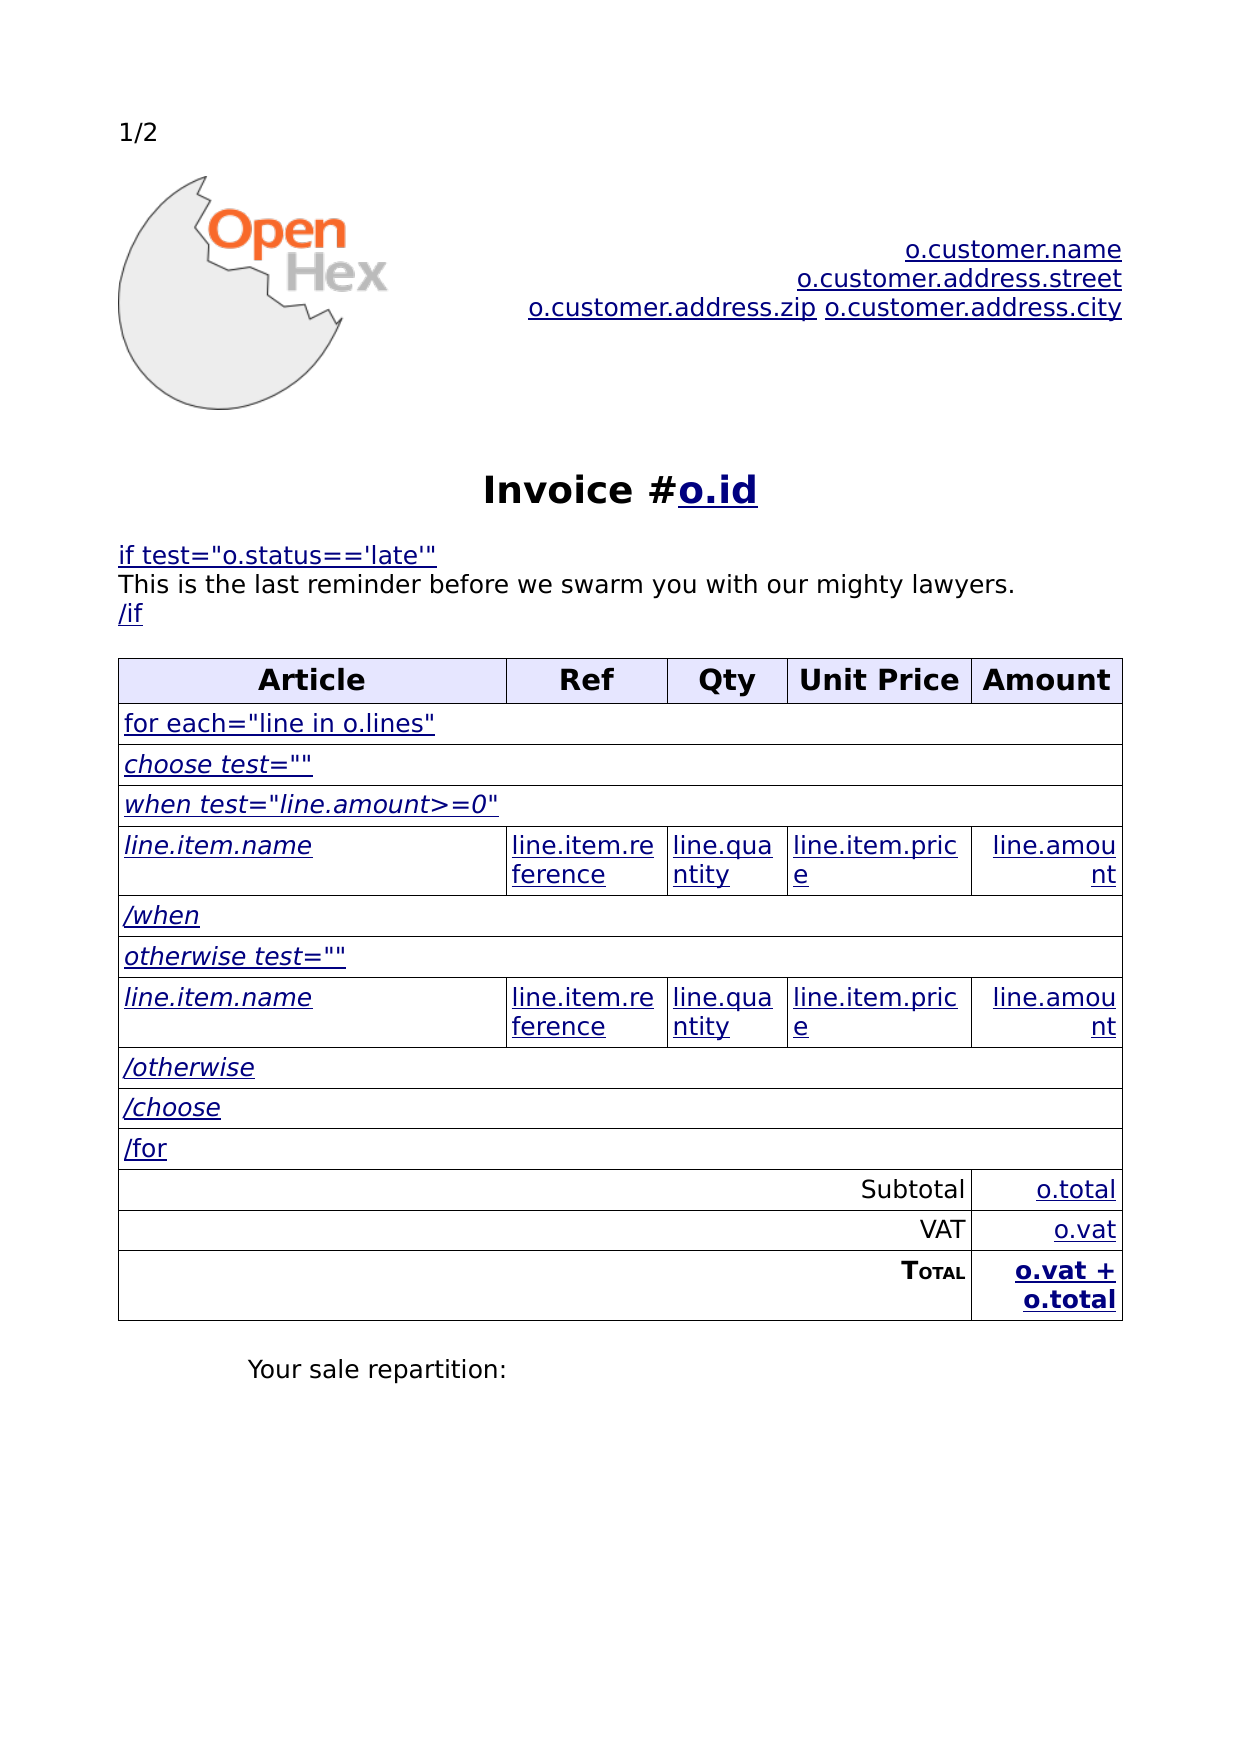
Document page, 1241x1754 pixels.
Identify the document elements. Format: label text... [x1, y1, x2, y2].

text o.customer.address.zip o.customer.address.city [406, 293, 1122, 323]
table_header Amount [972, 659, 1122, 703]
table_cell o.total [972, 1170, 1122, 1210]
text o.customer.address.street [406, 264, 1122, 293]
table_cell line.item.price [788, 827, 971, 895]
table_cell when test="line.amount>=0" [119, 786, 1122, 826]
text Invoice #o.id [118, 468, 1122, 512]
table_header [118, 1350, 242, 1487]
table_cell choose test="" [119, 745, 1122, 785]
table_header Ref [507, 659, 667, 703]
table_header Your sale repartition: [242, 1350, 1122, 1487]
table_cell line.item.price [788, 978, 971, 1047]
table_header Unit Price [788, 659, 971, 703]
text if test="o.status=='late'" [118, 541, 1122, 570]
table_cell /choose [119, 1089, 1122, 1128]
table_cell line.item.name [119, 827, 506, 895]
table_cell Subtotal [119, 1170, 971, 1210]
picture [118, 176, 406, 410]
table_cell Total [119, 1251, 971, 1320]
table_header Article [119, 659, 506, 703]
text /if [118, 599, 1122, 629]
text o.customer.name [406, 235, 1122, 264]
table_cell o.vat [972, 1211, 1122, 1250]
table_cell /for [119, 1129, 1122, 1169]
table_cell line.quantity [668, 827, 787, 895]
table_cell o.vat + o.total [972, 1251, 1122, 1320]
table_cell line.amount [972, 827, 1122, 895]
table_cell for each="line in o.lines" [119, 704, 1122, 744]
table_cell line.item.name [119, 978, 506, 1047]
table_header Qty [668, 659, 787, 703]
table_cell VAT [119, 1211, 971, 1250]
table_cell line.item.reference [507, 827, 667, 895]
table_cell /when [119, 896, 1122, 936]
table_cell line.quantity [668, 978, 787, 1047]
text This is the last reminder before we swarm you with our mighty lawyers. [118, 570, 1122, 599]
table_cell /otherwise [119, 1048, 1122, 1088]
table_cell line.amount [972, 978, 1122, 1047]
table_cell otherwise test="" [119, 937, 1122, 977]
table_cell line.item.reference [507, 978, 667, 1047]
